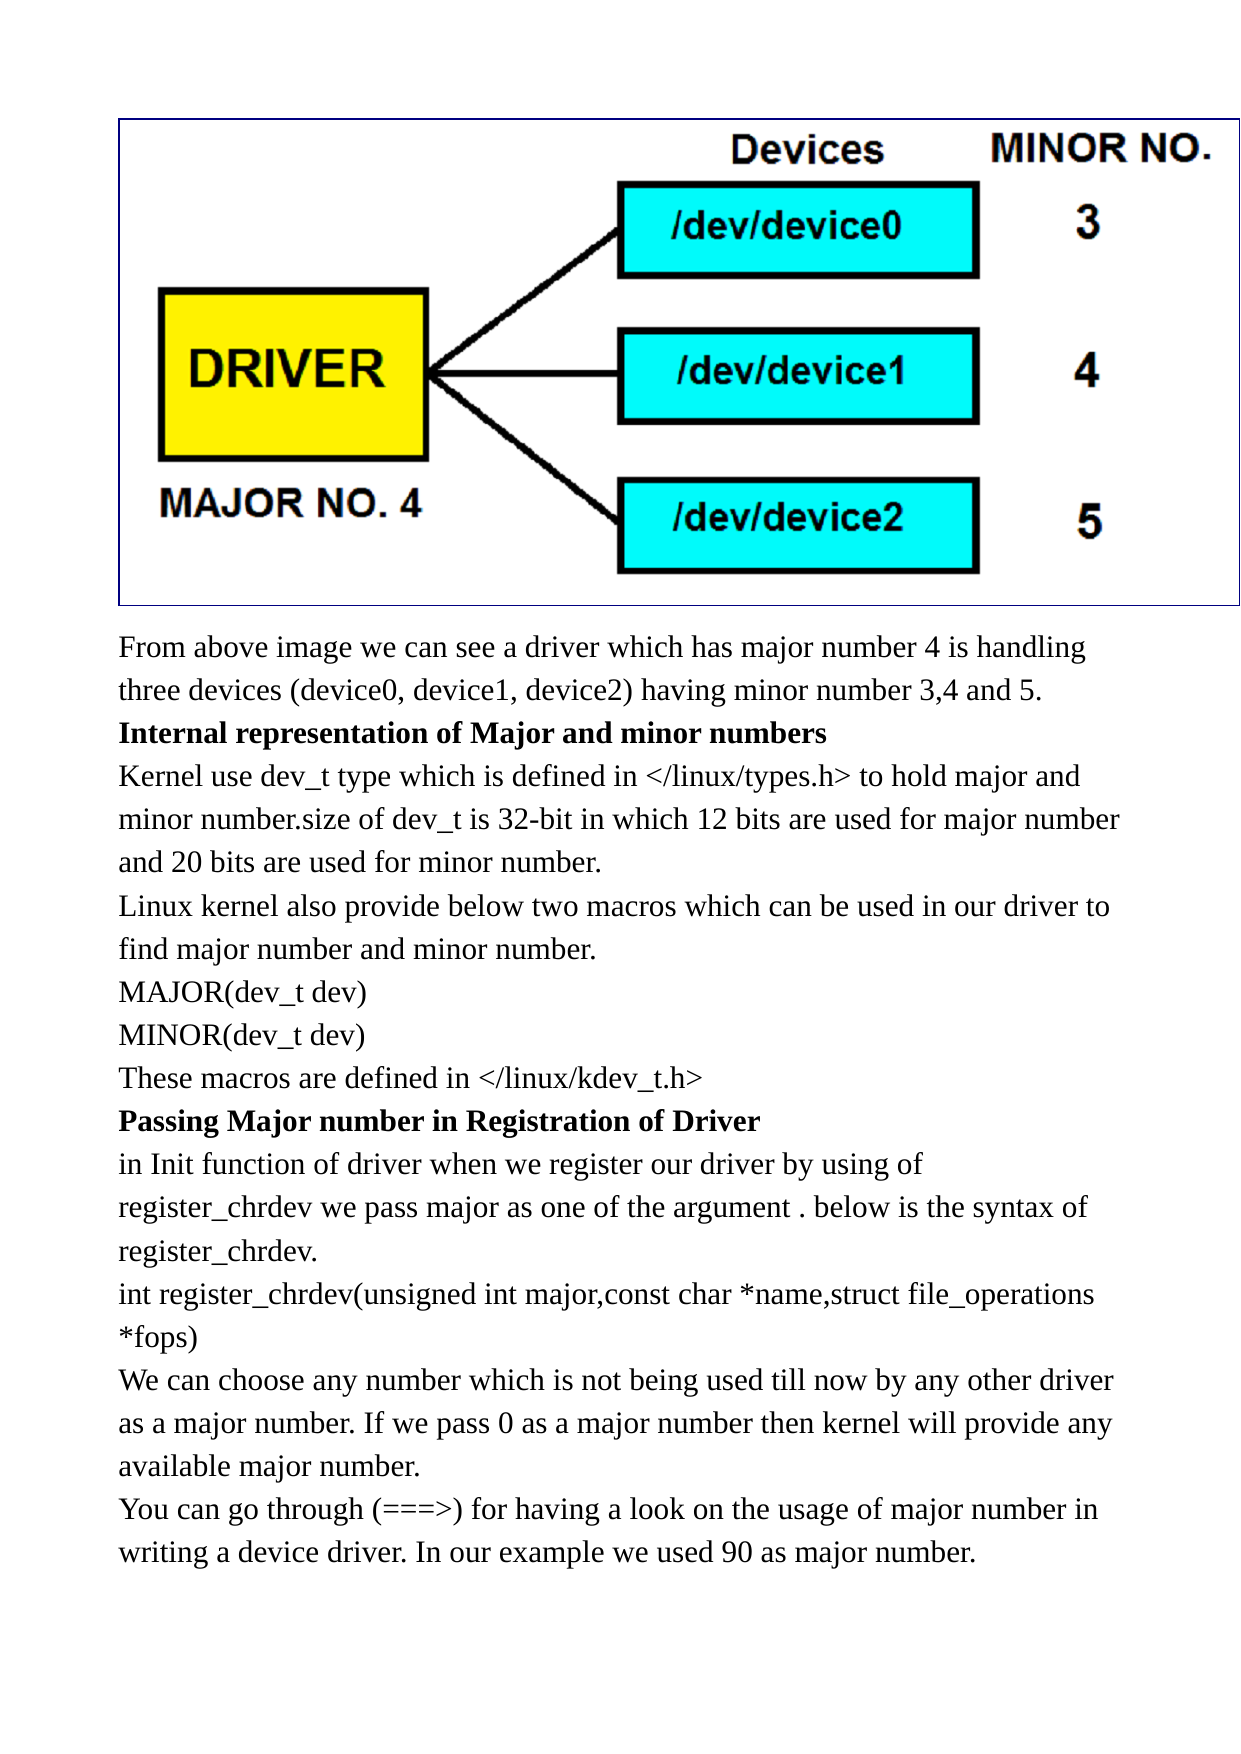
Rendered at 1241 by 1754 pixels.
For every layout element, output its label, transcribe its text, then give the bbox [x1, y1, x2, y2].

text From above image we can see a driver which has major number 4 is handling three devices (device0, device1, device2) having minor number 3,4 and 5. Internal representation of Major and minor numbers Kernel use dev_t type which is defined in </linux/types.h> to hold major and minor number.size of dev_t is 32-bit in which 12 bits are used for major number and 20 bits are used for minor number. Linux kernel also provide below two macros which can be used in our driver to find major number and minor number. MAJOR(dev_t dev) MINOR(dev_t dev) These macros are defined in </linux/kdev_t.h> Passing Major number in Registration of Driver in Init function of driver when we register our driver by using of register_chrdev we pass major as one of the argument . below is the syntax of register_chrdev. int register_chrdev(unsigned int major,const char *name,struct file_operations *fops) We can choose any number which is not being used till now by any other driver as a major number. If we pass 0 as a major number then kernel will provide any available major number. You can go through (===>) for having a look on the usage of major number in writing a device driver. In our example we used 90 as major number. [118, 628, 1122, 1569]
picture [120, 120, 1239, 605]
